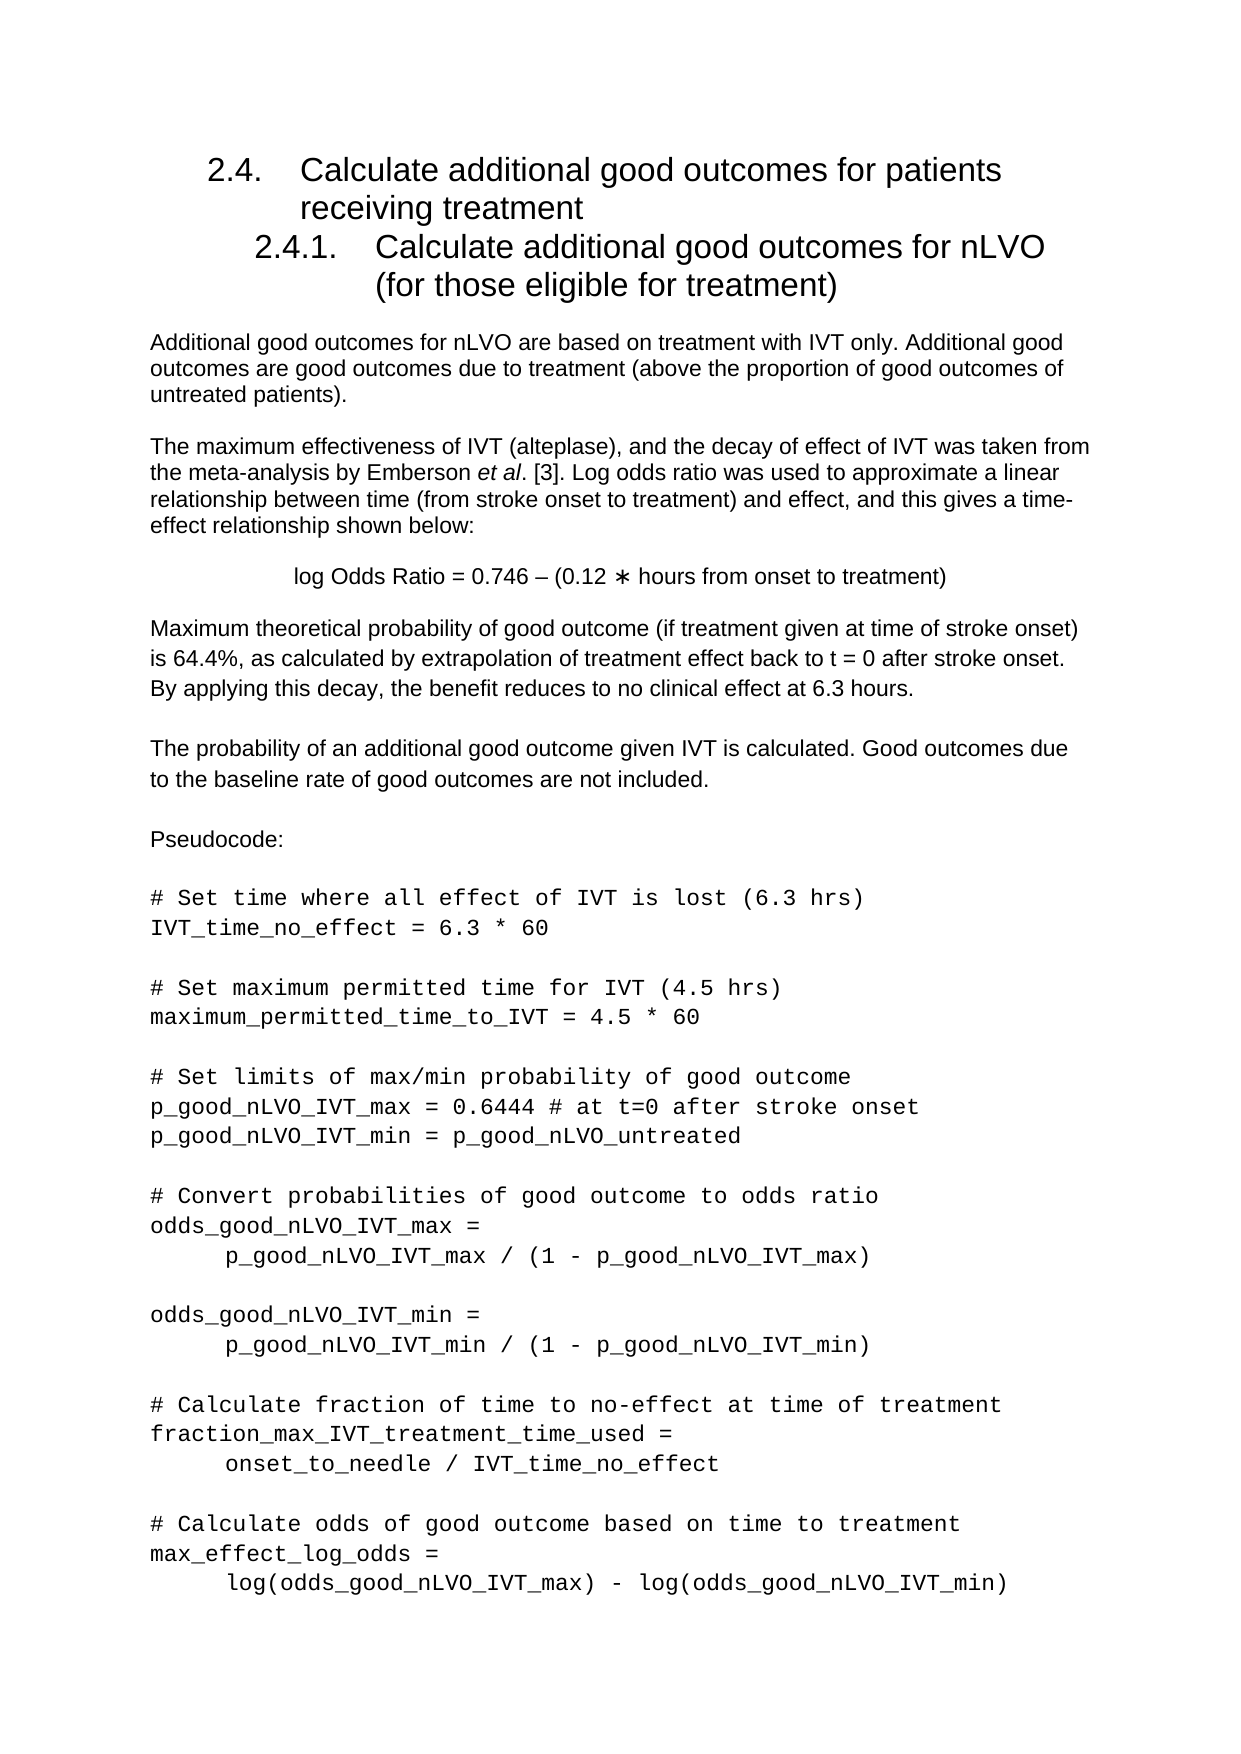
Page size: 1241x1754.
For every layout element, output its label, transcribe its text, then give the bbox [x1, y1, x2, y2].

text p_good_nLVO_IVT_max = 0.6444 # at t=0 after stroke onset [150, 1095, 1090, 1121]
text # Set time where all effect of IVT is lost (6.3 hrs) [150, 886, 1090, 912]
text # Convert probabilities of good outcome to odds ratio [150, 1184, 1090, 1210]
text maximum_permitted_time_to_IVT = 4.5 * 60 [150, 1006, 1090, 1032]
text p_good_nLVO_IVT_min = p_good_nLVO_untreated [150, 1125, 1090, 1151]
text # Calculate fraction of time to no-effect at time of treatment [150, 1393, 1090, 1419]
text IVT_time_no_effect = 6.3 * 60 [150, 916, 1090, 942]
text Maximum theoretical probability of good outcome (if treatment given at time of stroke onset) is 64.4%, as calculated by extrapolation of treatment effect back to t = 0 after stroke onset. By applying this decay, the benefit reduces to no clinical effect at 6.3 hours. [150, 614, 1090, 701]
text odds_good_nLVO_IVT_min = [150, 1303, 1090, 1329]
text # Calculate odds of good outcome based on time to treatment [150, 1512, 1090, 1538]
text fraction_max_IVT_treatment_time_used = [150, 1423, 1090, 1449]
text The probability of an additional good outcome given IVT is calculated. Good outcomes due to the baseline rate of good outcomes are not included. [150, 735, 1090, 792]
text log(odds_good_nLVO_IVT_max) - log(odds_good_nLVO_IVT_min) [150, 1572, 1090, 1598]
text log Odds Ratio = 0.746 – (0.12 ∗ hours from onset to treatment) [150, 563, 1090, 589]
text Pseudocode: [150, 826, 1090, 852]
text # Set maximum permitted time for IVT (4.5 hrs) [150, 976, 1090, 1002]
text max_effect_log_odds = [150, 1542, 1090, 1568]
text odds_good_nLVO_IVT_max = [150, 1214, 1090, 1240]
text The maximum effectiveness of IVT (alteplase), and the decay of effect of IVT was taken from the meta-analysis by Emberson et al. [3]. Log odds ratio was used to approximate a linear relationship between time (from stroke onset to treatment) and effect, and this gives a time-effect relationship shown below: [150, 433, 1090, 538]
subtitle Calculate additional good outcomes for patients receiving treatment [262, 150, 1090, 227]
text p_good_nLVO_IVT_max / (1 - p_good_nLVO_IVT_max) [150, 1244, 1090, 1270]
text onset_to_needle / IVT_time_no_effect [150, 1452, 1090, 1478]
text # Set limits of max/min probability of good outcome [150, 1065, 1090, 1091]
text p_good_nLVO_IVT_min / (1 - p_good_nLVO_IVT_min) [150, 1333, 1090, 1359]
subtitle Calculate additional good outcomes for nLVO (for those eligible for treatment) [337, 227, 1090, 304]
text Additional good outcomes for nLVO are based on treatment with IVT only. Additional good outcomes are good outcomes due to treatment (above the proportion of good outcomes of untreated patients). [150, 329, 1090, 408]
